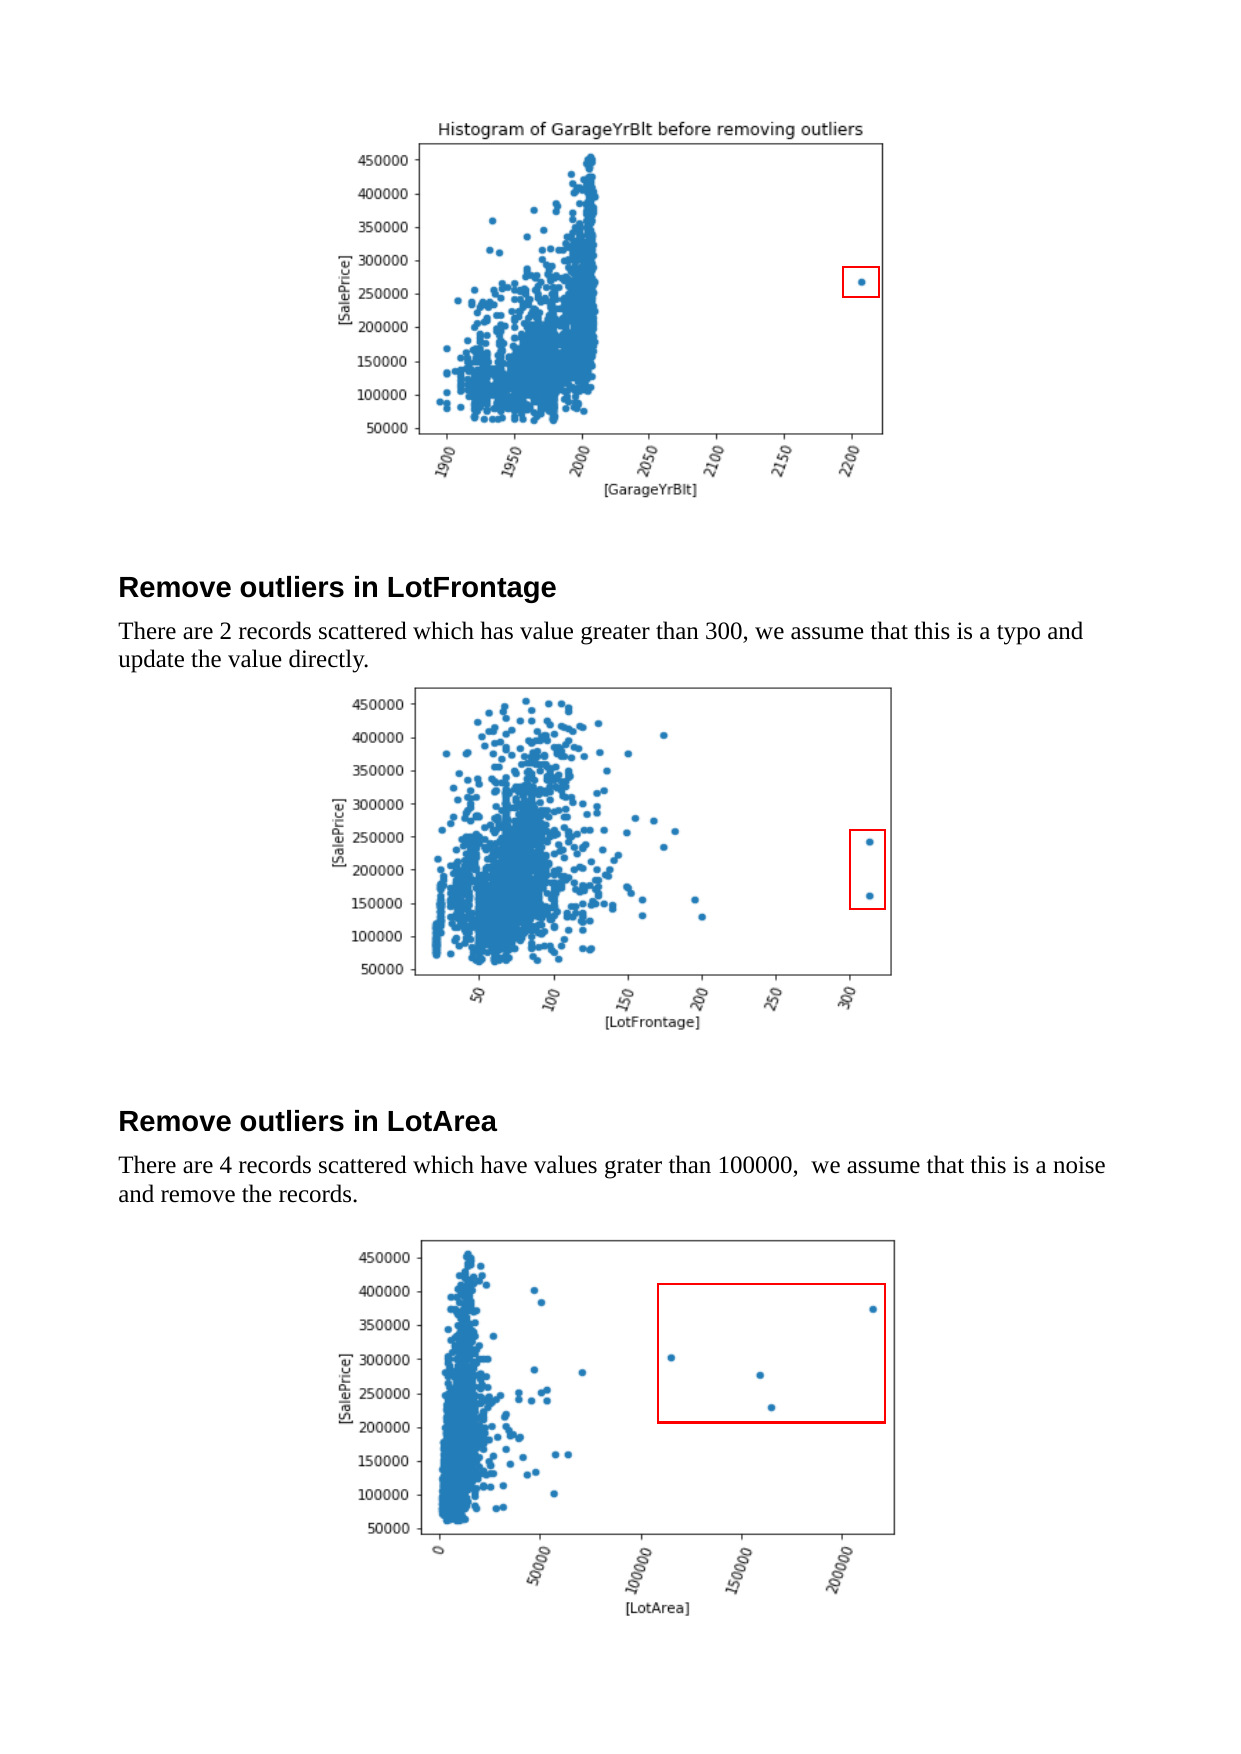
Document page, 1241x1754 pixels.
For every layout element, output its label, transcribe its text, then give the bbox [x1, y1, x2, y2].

picture [321, 685, 919, 1039]
text There are 4 records scattered which have values grater than 100000, we assume that this is a noise and remove the records. [118, 1151, 1122, 1208]
picture [311, 118, 929, 504]
text There are 2 records scattered which has value greater than 300, we assume that this is a typo and update the value directly. [118, 616, 1122, 673]
subtitle Remove outliers in LotArea [118, 1104, 1122, 1138]
picture [325, 1220, 915, 1624]
subtitle Remove outliers in LotFrontage [118, 570, 1122, 603]
